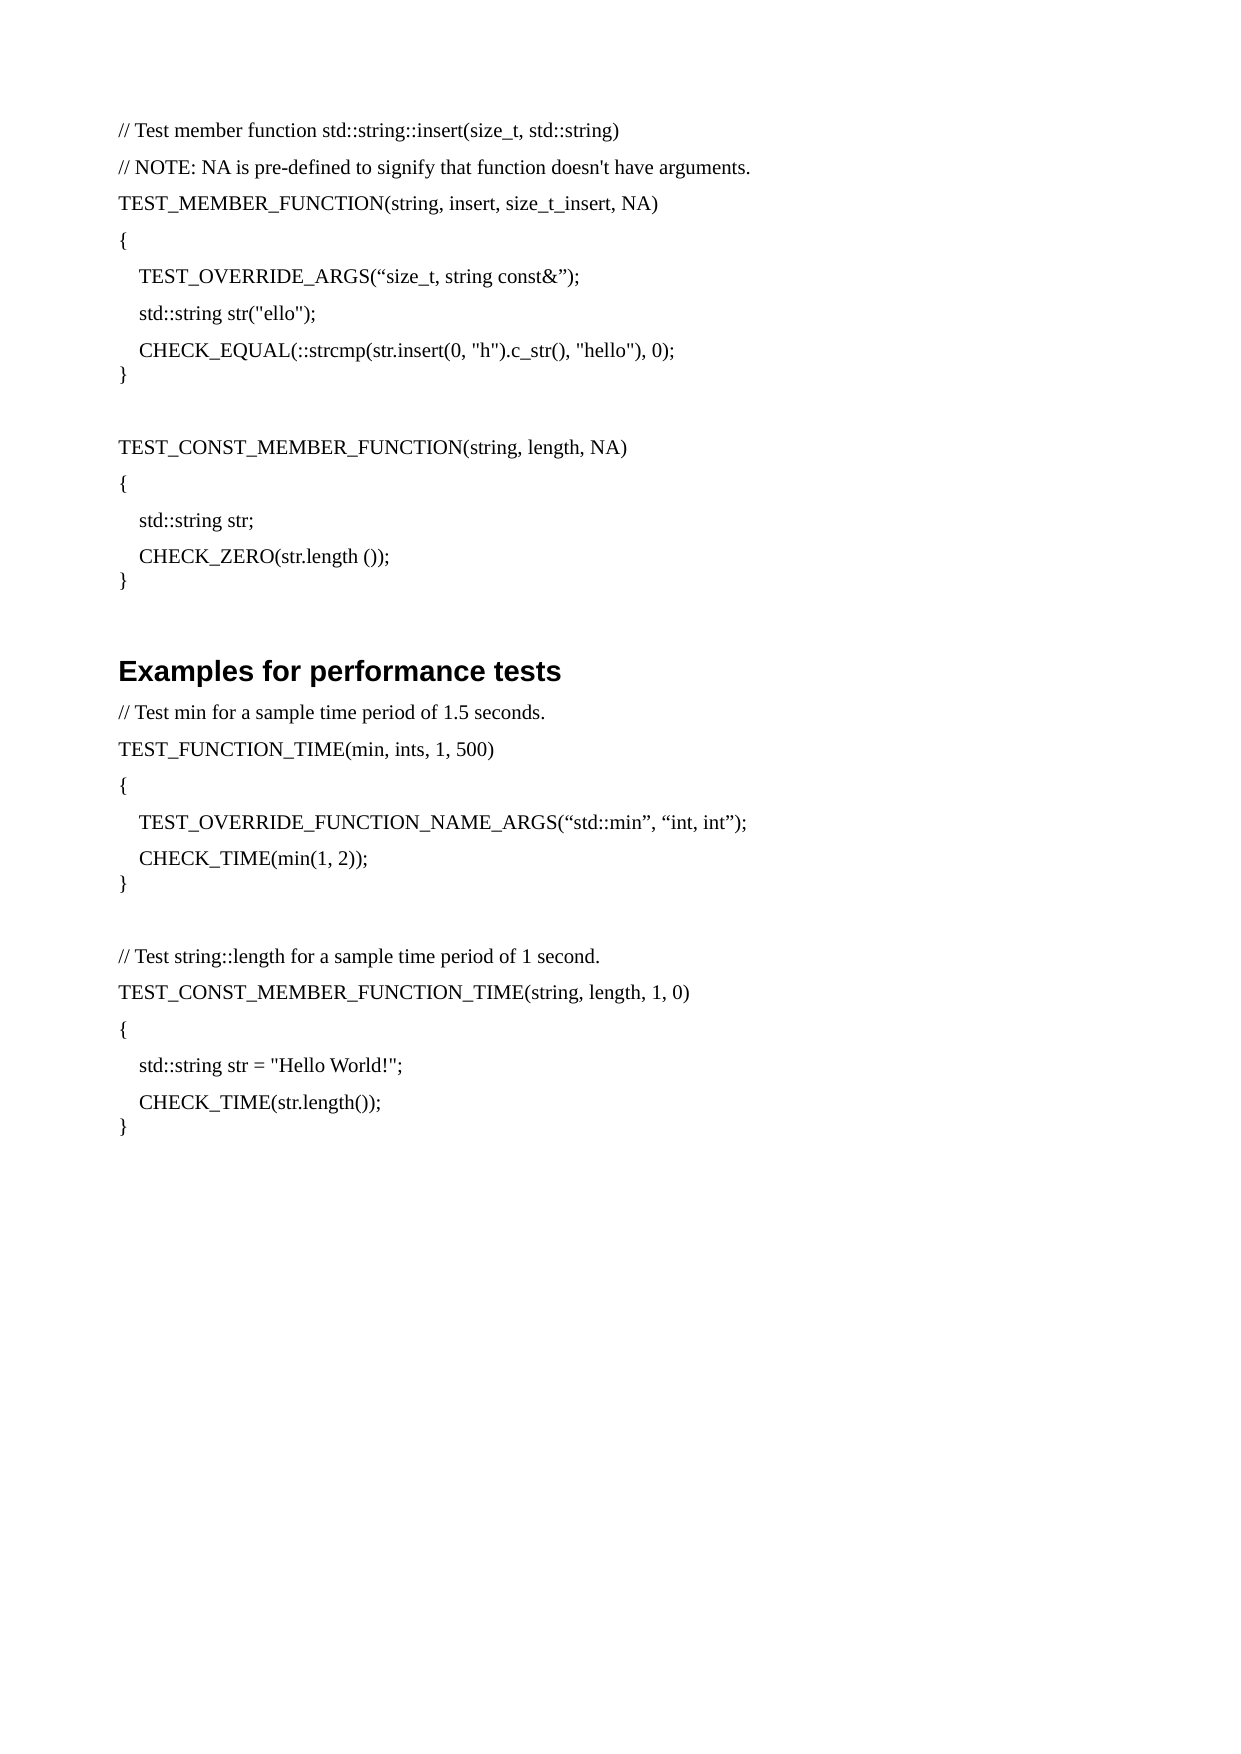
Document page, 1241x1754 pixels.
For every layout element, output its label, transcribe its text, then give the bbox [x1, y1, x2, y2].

text std::string str = "Hello World!"; [118, 1053, 1122, 1077]
text TEST_FUNCTION_TIME(min, ints, 1, 500) [118, 737, 1122, 761]
text // NOTE: NA is pre-defined to signify that function doesn't have arguments. [118, 155, 1122, 179]
text // Test member function std::string::insert(size_t, std::string) [118, 118, 1122, 142]
subtitle Examples for performance tests [118, 654, 1122, 688]
text TEST_OVERRIDE_ARGS(“size_t, string const&”); [118, 264, 1122, 288]
text { [118, 471, 1122, 495]
text CHECK_TIME(min(1, 2)); } [118, 846, 1122, 894]
text { [118, 1017, 1122, 1041]
text // Test min for a sample time period of 1.5 seconds. [118, 700, 1122, 724]
text TEST_OVERRIDE_FUNCTION_NAME_ARGS(“std::min”, “int, int”); [118, 810, 1122, 834]
text TEST_MEMBER_FUNCTION(string, insert, size_t_insert, NA) [118, 191, 1122, 215]
text std::string str; [118, 508, 1122, 532]
text CHECK_ZERO(str.length ()); } [118, 544, 1122, 617]
text { [118, 228, 1122, 252]
text std::string str("ello"); [118, 301, 1122, 325]
text CHECK_TIME(str.length()); } [118, 1090, 1122, 1162]
text // Test string::length for a sample time period of 1 second. [118, 943, 1122, 968]
text CHECK_EQUAL(::strcmp(str.insert(0, "h").c_str(), "hello"), 0); } [118, 337, 1122, 386]
text TEST_CONST_MEMBER_FUNCTION_TIME(string, length, 1, 0) [118, 980, 1122, 1004]
text TEST_CONST_MEMBER_FUNCTION(string, length, NA) [118, 435, 1122, 459]
text { [118, 773, 1122, 797]
